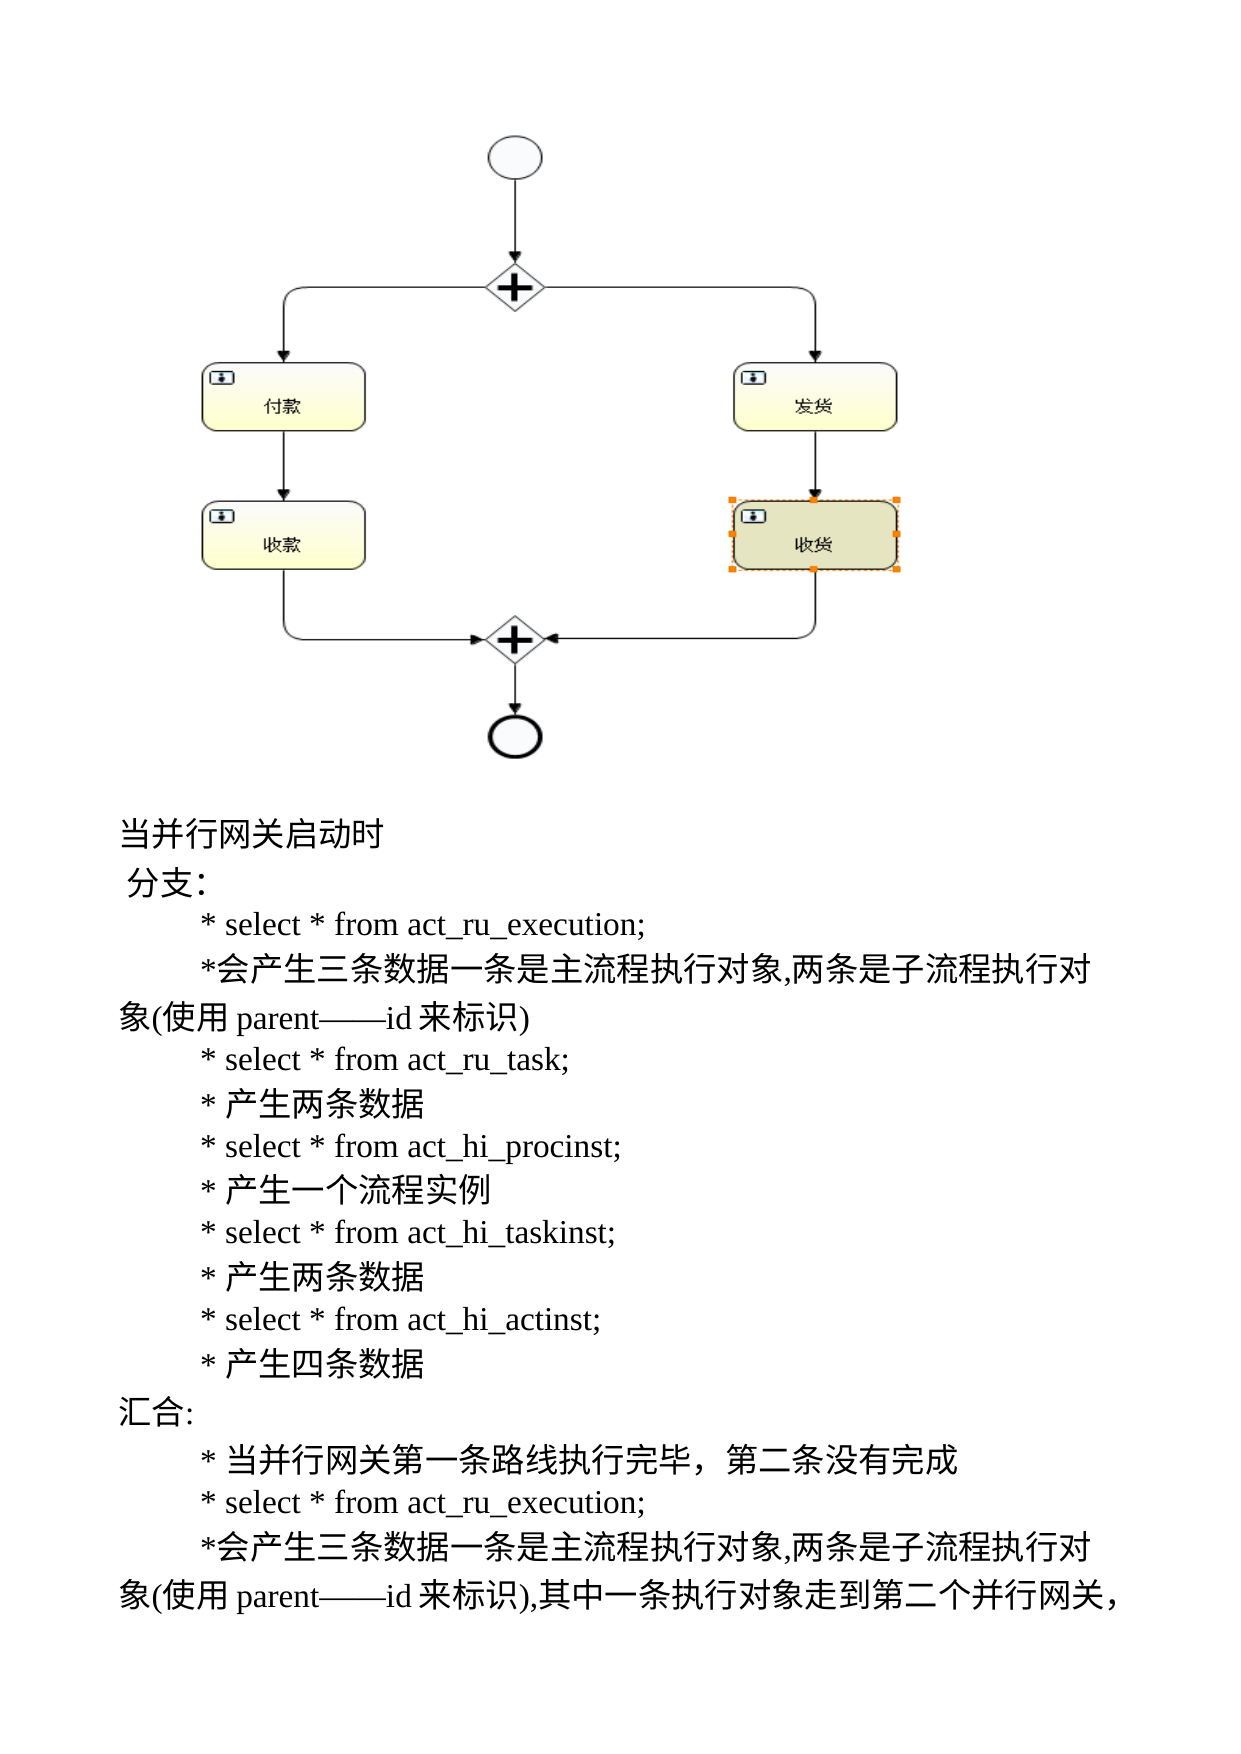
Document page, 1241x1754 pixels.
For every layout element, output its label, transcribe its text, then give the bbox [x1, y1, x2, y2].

text 分支： [118, 856, 1122, 904]
text * 产生一个流程实例 [118, 1164, 1122, 1212]
text * select * from act_ru_execution; [118, 1482, 1122, 1520]
text * 产生两条数据 [118, 1251, 1122, 1299]
text *会产生三条数据一条是主流程执行对象,两条是子流程执行对象(使用parent——id来标识),其中一条执行对象走到第二个并行网关，在等待 [118, 1520, 1122, 1617]
picture [180, 118, 979, 789]
text * select * from act_hi_procinst; [118, 1126, 1122, 1164]
text * select * from act_hi_taskinst; [118, 1212, 1122, 1251]
text 汇合: [118, 1386, 1122, 1434]
text * 产生两条数据 [118, 1078, 1122, 1126]
text * 当并行网关第一条路线执行完毕，第二条没有完成 [118, 1434, 1122, 1482]
text * 产生四条数据 [118, 1337, 1122, 1386]
text * select * from act_ru_task; [118, 1039, 1122, 1078]
text 当并行网关启动时 [118, 808, 1122, 856]
text * select * from act_ru_execution; [118, 904, 1122, 943]
text * select * from act_hi_actinst; [118, 1299, 1122, 1337]
text *会产生三条数据一条是主流程执行对象,两条是子流程执行对象(使用parent——id来标识) [118, 943, 1122, 1039]
